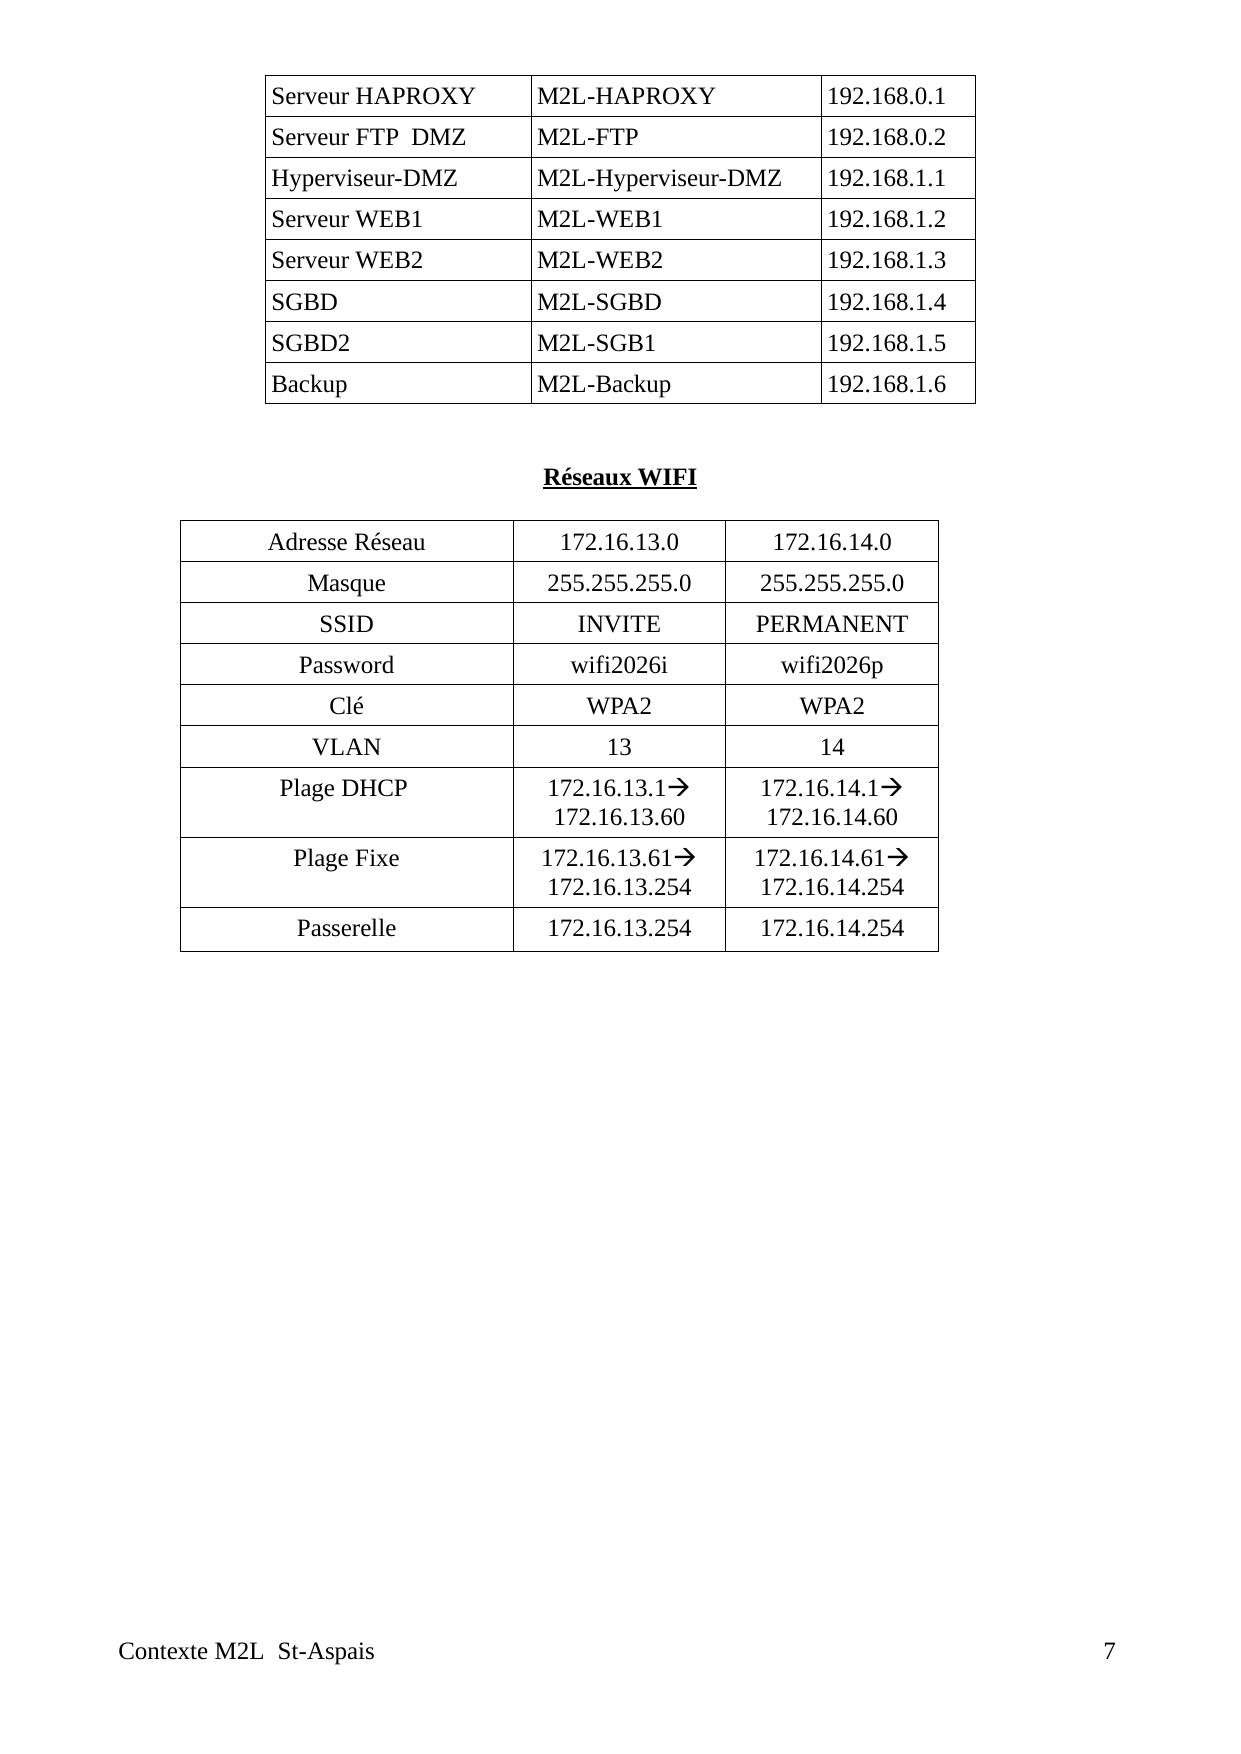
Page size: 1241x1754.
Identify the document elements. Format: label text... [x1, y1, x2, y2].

table_cell SGBD2 [266, 322, 531, 362]
table_cell Clé [181, 685, 513, 725]
table_cell 172.16.14.1 172.16.14.60 [726, 768, 938, 836]
table_header Adresse Réseau [181, 521, 513, 561]
table_cell 255.255.255.0 [726, 562, 938, 602]
table_cell INVITE [514, 603, 725, 643]
table_cell M2L-SGB1 [532, 322, 821, 362]
table_cell M2L-WEB2 [532, 240, 821, 280]
table_cell SSID [181, 603, 513, 643]
table_cell 192.168.1.4 [822, 281, 975, 321]
table_cell Plage Fixe [181, 838, 513, 907]
table_cell 255.255.255.0 [514, 562, 725, 602]
table_cell Serveur WEB1 [266, 199, 531, 239]
table_cell Serveur FTP DMZ [266, 117, 531, 157]
table_cell M2L-SGBD [532, 281, 821, 321]
table_cell M2L-WEB1 [532, 199, 821, 239]
table_cell 172.16.13.61 172.16.13.254 [514, 838, 725, 907]
table_cell M2L-Hyperviseur-DMZ [532, 158, 821, 198]
table_cell 172.16.13.254 [514, 908, 725, 951]
table_header 172.16.13.0 [514, 521, 725, 561]
table_cell 192.168.1.1 [822, 158, 975, 198]
table_cell 192.168.1.2 [822, 199, 975, 239]
table_cell Backup [266, 363, 531, 403]
table_cell Plage DHCP [181, 768, 513, 836]
table_cell M2L-HAPROXY [532, 76, 821, 116]
table_cell 192.168.0.1 [822, 76, 975, 116]
table_cell WPA2 [726, 685, 938, 725]
text Réseaux WIFI [118, 462, 1122, 491]
table_cell VLAN [181, 726, 513, 766]
table_cell Serveur WEB2 [266, 240, 531, 280]
table_cell Passerelle [181, 908, 513, 951]
table_cell M2L-Backup [532, 363, 821, 403]
table_cell Password [181, 644, 513, 684]
table_cell 192.168.1.5 [822, 322, 975, 362]
table_cell 172.16.14.254 [726, 908, 938, 951]
table_cell 192.168.1.6 [822, 363, 975, 403]
table_cell PERMANENT [726, 603, 938, 643]
table_cell 14 [726, 726, 938, 766]
table_cell 172.16.14.61 172.16.14.254 [726, 838, 938, 907]
table_cell 172.16.13.1 172.16.13.60 [514, 768, 725, 836]
table_cell M2L-FTP [532, 117, 821, 157]
table_header 172.16.14.0 [726, 521, 938, 561]
table_cell 192.168.0.2 [822, 117, 975, 157]
table_cell Serveur HAPROXY [266, 76, 531, 116]
table_cell WPA2 [514, 685, 725, 725]
table_cell wifi2026i [514, 644, 725, 684]
table_cell 192.168.1.3 [822, 240, 975, 280]
table_cell SGBD [266, 281, 531, 321]
table_cell Hyperviseur-DMZ [266, 158, 531, 198]
table_cell 13 [514, 726, 725, 766]
table_cell Masque [181, 562, 513, 602]
table_cell wifi2026p [726, 644, 938, 684]
